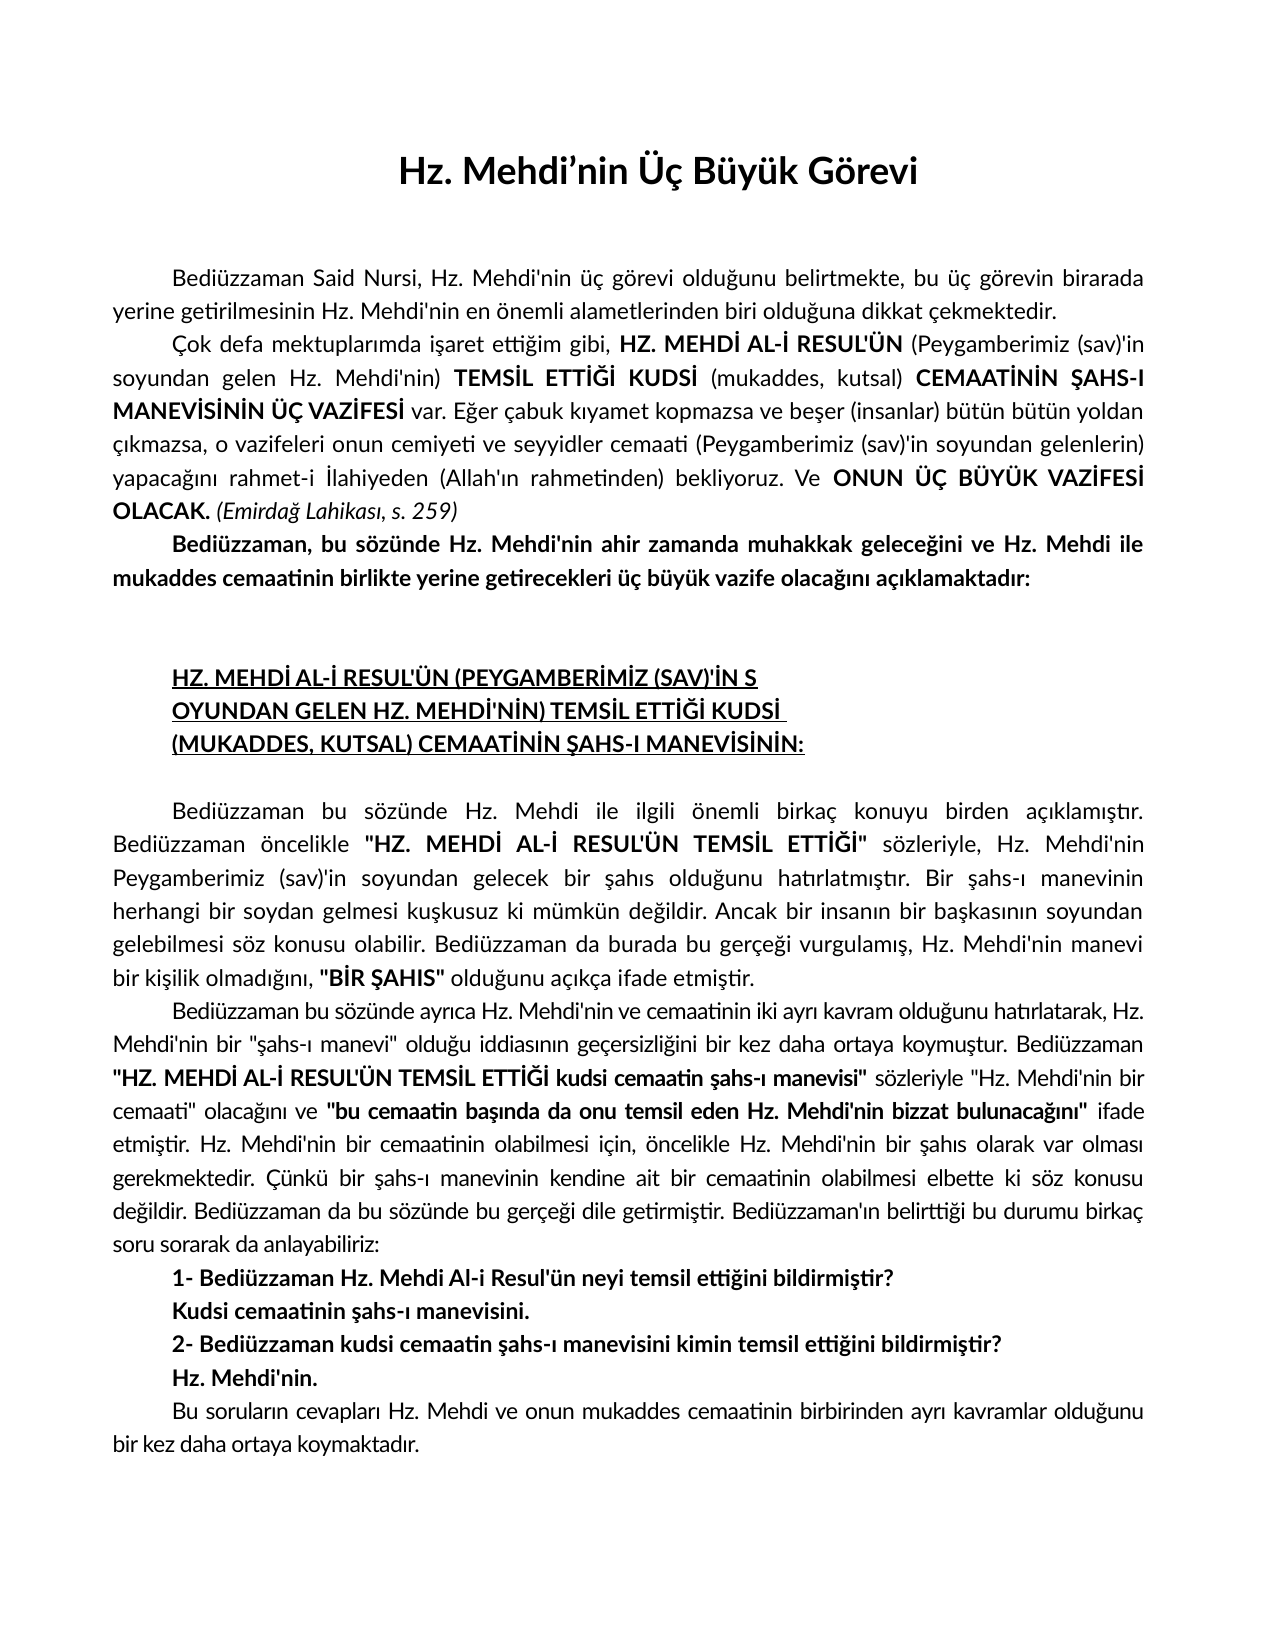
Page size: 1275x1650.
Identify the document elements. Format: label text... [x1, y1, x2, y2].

text Bediüzzaman, bu sözünde Hz. Mehdi'nin ahir zamanda muhakkak geleceğini ve Hz. Mehdi ile mukaddes cemaatinin birlikte yerine getirecekleri üç büyük vazife olacağını açıklamaktadır: [112, 526, 1145, 593]
text HZ. MEHDİ AL-İ RESUL'ÜN (PEYGAMBERİMİZ (SAV)'İN S [112, 659, 1145, 693]
text Bediüzzaman bu sözünde ayrıca Hz. Mehdi'nin ve cemaatinin iki ayrı kavram olduğunu hatırlatarak, Hz. Mehdi'nin bir "şahs-ı manevi" olduğu iddiasının geçersizliğini bir kez daha ortaya koymuştur. Bediüzzaman "HZ. MEHDİ AL-İ RESUL'ÜN TEMSİL ETTİĞİ kudsi cemaatin şahs-ı manevisi" sözleriyle "Hz. Mehdi'nin bir cemaati" olacağını ve "bu cemaatin başında da onu temsil eden Hz. Mehdi'nin bizzat bulunacağını" ifade etmiştir. Hz. Mehdi'nin bir cemaatinin olabilmesi için, öncelikle Hz. Mehdi'nin bir şahıs olarak var olması gerekmektedir. Çünkü bir şahs-ı manevinin kendine ait bir cemaatinin olabilmesi elbette ki söz konusu değildir. Bediüzzaman da bu sözünde bu gerçeği dile getirmiştir. Bediüzzaman'ın belirttiği bu durumu birkaç soru sorarak da anlayabiliriz: [112, 993, 1145, 1259]
text Bu soruların cevapları Hz. Mehdi ve onun mukaddes cemaatinin birbirinden ayrı kavramlar olduğunu bir kez daha ortaya koymaktadır. [112, 1393, 1145, 1459]
text Bediüzzaman bu sözünde Hz. Mehdi ile ilgili önemli birkaç konuyu birden açıklamıştır. Bediüzzaman öncelikle "HZ. MEHDİ AL-İ RESUL'ÜN TEMSİL ETTİĞİ" sözleriyle, Hz. Mehdi'nin Peygamberimiz (sav)'in soyundan gelecek bir şahıs olduğunu hatırlatmıştır. Bir şahs-ı manevinin herhangi bir soydan gelmesi kuşkusuz ki mümkün değildir. Ancak bir insanın bir başkasının soyundan gelebilmesi söz konusu olabilir. Bediüzzaman da burada bu gerçeği vurgulamış, Hz. Mehdi'nin manevi bir kişilik olmadığını, "BİR ŞAHIS" olduğunu açıkça ifade etmiştir. [112, 793, 1145, 993]
text Hz. Mehdi’nin Üç Büyük Görevi [112, 148, 1145, 193]
text Kudsi cemaatinin şahs-ı manevisini. [112, 1293, 1145, 1326]
text Çok defa mektuplarımda işaret ettiğim gibi, HZ. MEHDİ AL-İ RESUL'ÜN (Peygamberimiz (sav)'in soyundan gelen Hz. Mehdi'nin) TEMSİL ETTİĞİ KUDSİ (mukaddes, kutsal) CEMAATİNİN ŞAHS-I MANEVİSİNİN ÜÇ VAZİFESİ var. Eğer çabuk kıyamet kopmazsa ve beşer (insanlar) bütün bütün yoldan çıkmazsa, o vazifeleri onun cemiyeti ve seyyidler cemaati (Peygamberimiz (sav)'in soyundan gelenlerin) yapacağını rahmet-i İlahiyeden (Allah'ın rahmetinden) bekliyoruz. Ve ONUN ÜÇ BÜYÜK VAZİFESİ OLACAK. (Emirdağ Lahikası, s. 259) [112, 326, 1145, 526]
text OYUNDAN GELEN HZ. MEHDİ'NİN) TEMSİL ETTİĞİ KUDSİ [112, 693, 1145, 726]
text Hz. Mehdi'nin. [112, 1359, 1145, 1393]
text 2- Bediüzzaman kudsi cemaatin şahs-ı manevisini kimin temsil ettiğini bildirmiştir? [112, 1326, 1145, 1359]
text (MUKADDES, KUTSAL) CEMAATİNİN ŞAHS-I MANEVİSİNİN: [112, 726, 1145, 759]
text Bediüzzaman Said Nursi, Hz. Mehdi'nin üç görevi olduğunu belirtmekte, bu üç görevin birarada yerine getirilmesinin Hz. Mehdi'nin en önemli alametlerinden biri olduğuna dikkat çekmektedir. [112, 259, 1145, 326]
text 1- Bediüzzaman Hz. Mehdi Al-i Resul'ün neyi temsil ettiğini bildirmiştir? [112, 1259, 1145, 1293]
